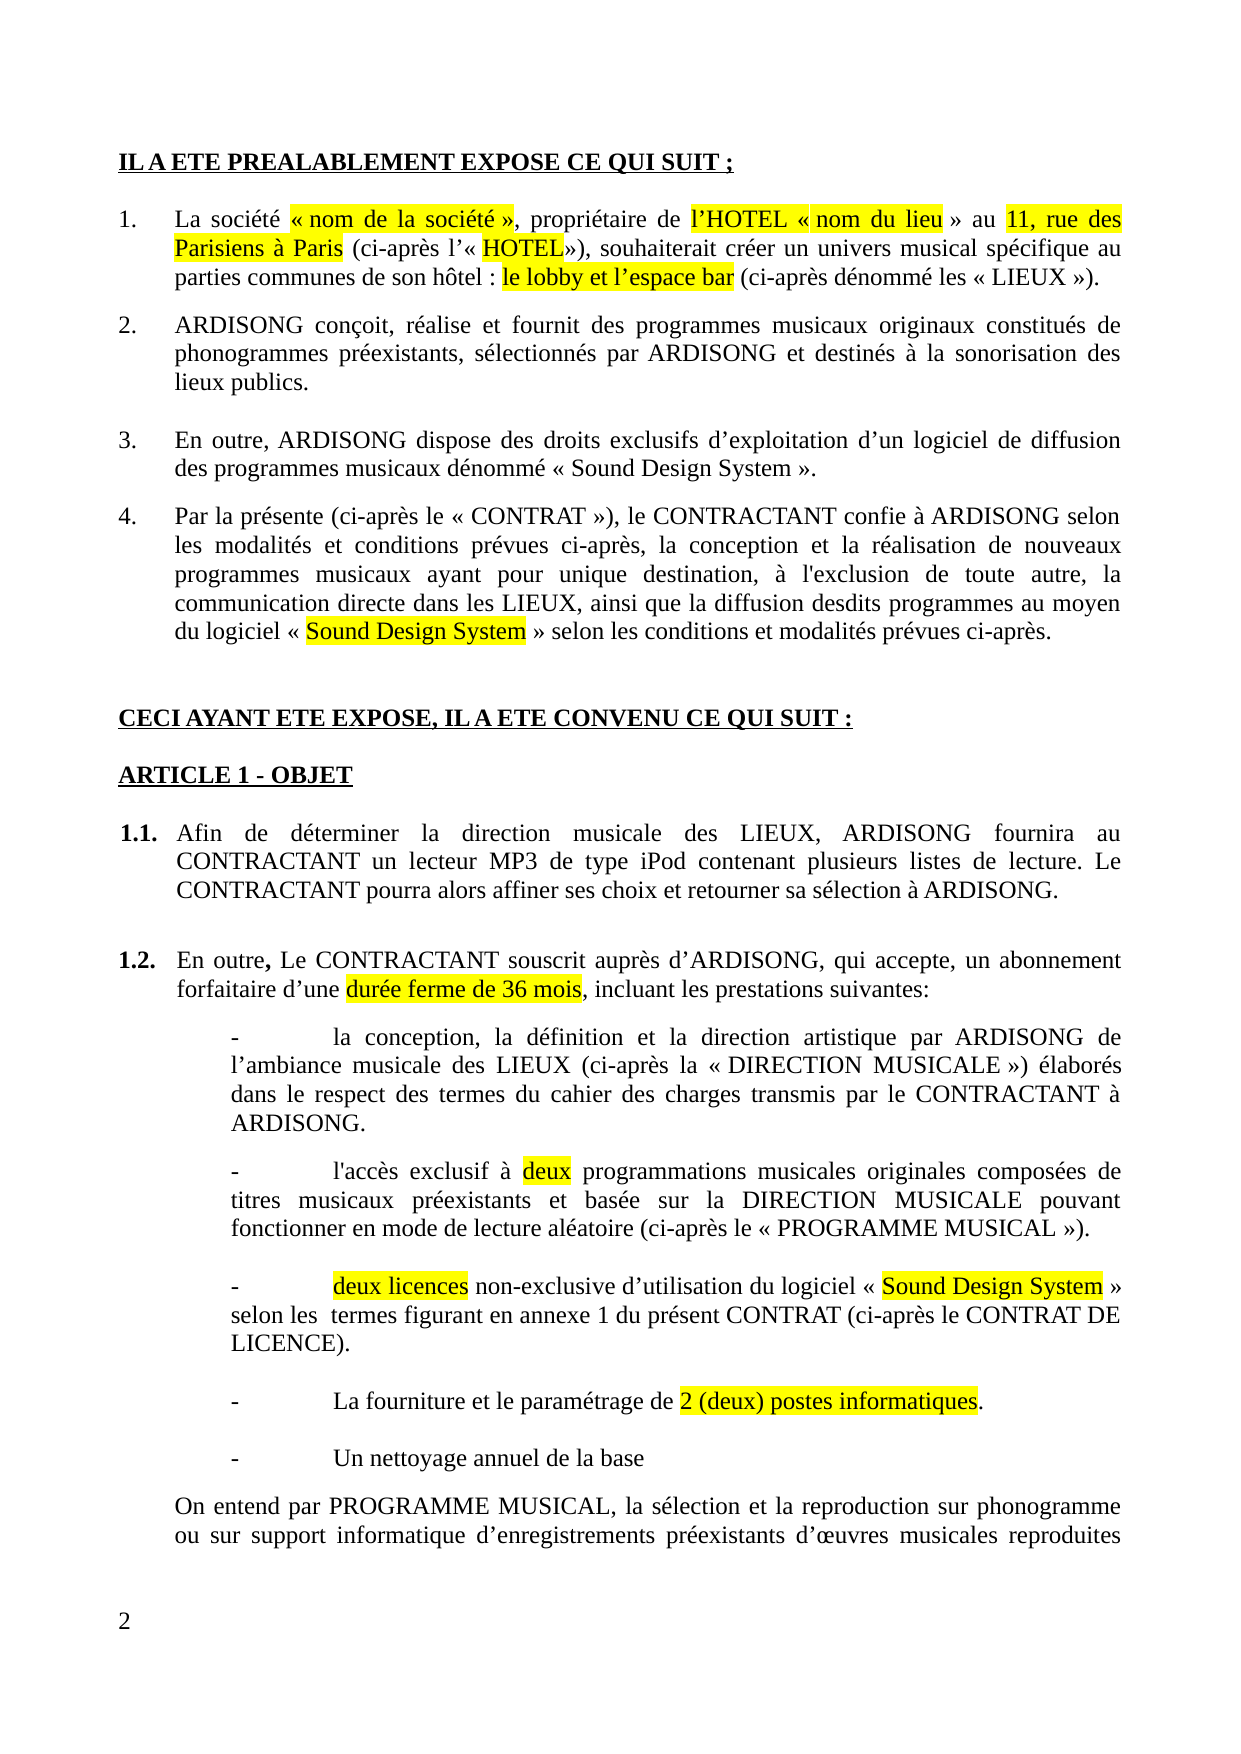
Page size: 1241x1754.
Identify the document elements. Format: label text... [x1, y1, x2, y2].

list La fourniture et le paramétrage de 2 (deux) postes informatiques. [231, 1386, 1122, 1415]
text ARTICLE 1 - OBJET [118, 760, 1122, 789]
text 1.2. En outre, Le CONTRACTANT souscrit auprès d’ARDISONG, qui accepte, un abonnement forfaitaire d’une durée ferme de 36 mois, incluant les prestations suivantes: [118, 945, 1122, 1003]
text 4. Par la présente (ci-après le « CONTRAT »), le CONTRACTANT confie à ARDISONG selon les modalités et conditions prévues ci-après, la conception et la réalisation de nouveaux programmes musicaux ayant pour unique destination, à l'exclusion de toute autre, la communication directe dans les LIEUX, ainsi que la diffusion desdits programmes au moyen du logiciel « Sound Design System » selon les conditions et modalités prévues ci-après. [118, 501, 1122, 645]
text 2. ARDISONG conçoit, réalise et fournit des programmes musicaux originaux constitués de phonogrammes préexistants, sélectionnés par ARDISONG et destinés à la sonorisation des lieux publics. [118, 310, 1122, 396]
text IL A ETE PREALABLEMENT EXPOSE CE QUI SUIT ; [118, 147, 1122, 176]
text On entend par PROGRAMME MUSICAL, la sélection et la reproduction sur phonogramme ou sur support informatique d’enregistrements préexistants d’œuvres musicales reproduites [174, 1491, 1122, 1549]
text 3. En outre, ARDISONG dispose des droits exclusifs d’exploitation d’un logiciel de diffusion des programmes musicaux dénommé « Sound Design System ». [118, 425, 1122, 482]
list deux licences non-exclusive d’utilisation du logiciel « Sound Design System » selon les termes figurant en annexe 1 du présent CONTRAT (ci-après le CONTRAT DE LICENCE). [231, 1271, 1122, 1357]
list l'accès exclusif à deux programmations musicales originales composées de titres musicaux préexistants et basée sur la DIRECTION MUSICALE pouvant fonctionner en mode de lecture aléatoire (ci-après le « PROGRAMME MUSICAL »). [231, 1156, 1122, 1242]
text 1. La société « nom de la société », propriétaire de l’HOTEL « nom du lieu » au 11, rue des Parisiens à Paris (ci-après l’« HOTEL»), souhaiterait créer un univers musical spécifique au parties communes de son hôtel : le lobby et l’espace bar (ci-après dénommé les « LIEUX »). [118, 204, 1122, 291]
list Un nettoyage annuel de la base [231, 1443, 1122, 1472]
list la conception, la définition et la direction artistique par ARDISONG de l’ambiance musicale des LIEUX (ci-après la « DIRECTION MUSICALE ») élaborés dans le respect des termes du cahier des charges transmis par le CONTRACTANT à ARDISONG. [231, 1022, 1122, 1137]
list Afin de déterminer la direction musicale des LIEUX, ARDISONG fournira au CONTRACTANT un lecteur MP3 de type iPod contenant plusieurs listes de lecture. Le CONTRACTANT pourra alors affiner ses choix et retourner sa sélection à ARDISONG. [120, 818, 1122, 904]
text CECI AYANT ETE EXPOSE, IL A ETE CONVENU CE QUI SUIT : [118, 703, 1122, 731]
